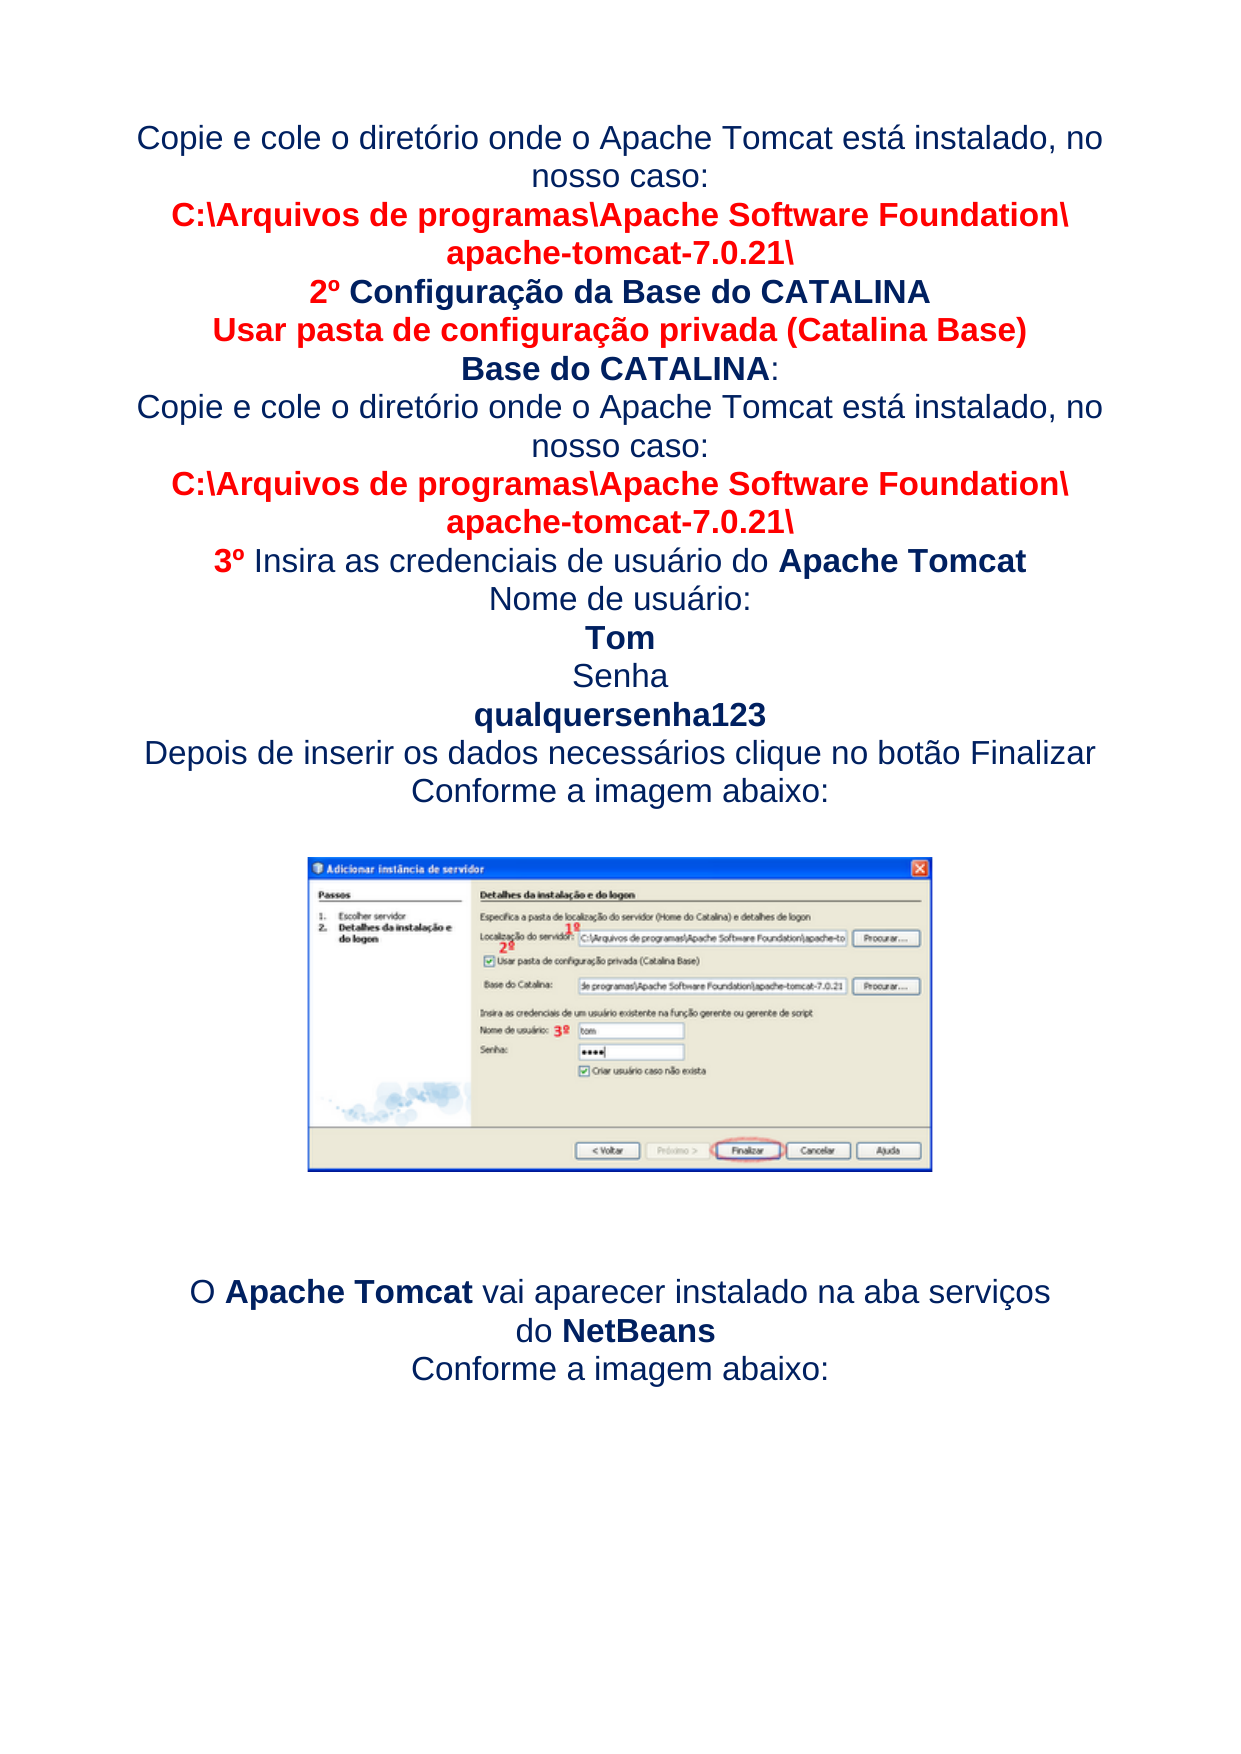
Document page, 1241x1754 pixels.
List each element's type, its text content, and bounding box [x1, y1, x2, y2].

text Nome de usuário: [118, 579, 1122, 618]
text Conforme a imagem abaixo: [118, 1349, 1122, 1388]
text Tom [118, 618, 1122, 656]
text Senha [118, 656, 1122, 695]
text Copie e cole o diretório onde o Apache Tomcat está instalado, no nosso caso: [118, 118, 1122, 195]
text Copie e cole o diretório onde o Apache Tomcat está instalado, no nosso caso: [118, 387, 1122, 464]
text O Apache Tomcat vai aparecer instalado na aba serviços do NetBeans [118, 1273, 1122, 1349]
text qualquersenha123 [118, 695, 1122, 733]
text 3º Insira as credenciais de usuário do Apache Tomcat [118, 541, 1122, 579]
text Depois de inserir os dados necessários clique no botão Finalizar [118, 733, 1122, 772]
text 2º Configuração da Base do CATALINA [118, 272, 1122, 310]
text C:\Arquivos de programas\Apache Software Foundation\apache-tomcat-7.0.21\ [118, 464, 1122, 541]
text C:\Arquivos de programas\Apache Software Foundation\apache-tomcat-7.0.21\ [118, 195, 1122, 272]
text Conforme a imagem abaixo: [118, 772, 1122, 810]
text Usar pasta de configuração privada (Catalina Base) [118, 310, 1122, 349]
text Base do CATALINA: [118, 349, 1122, 387]
